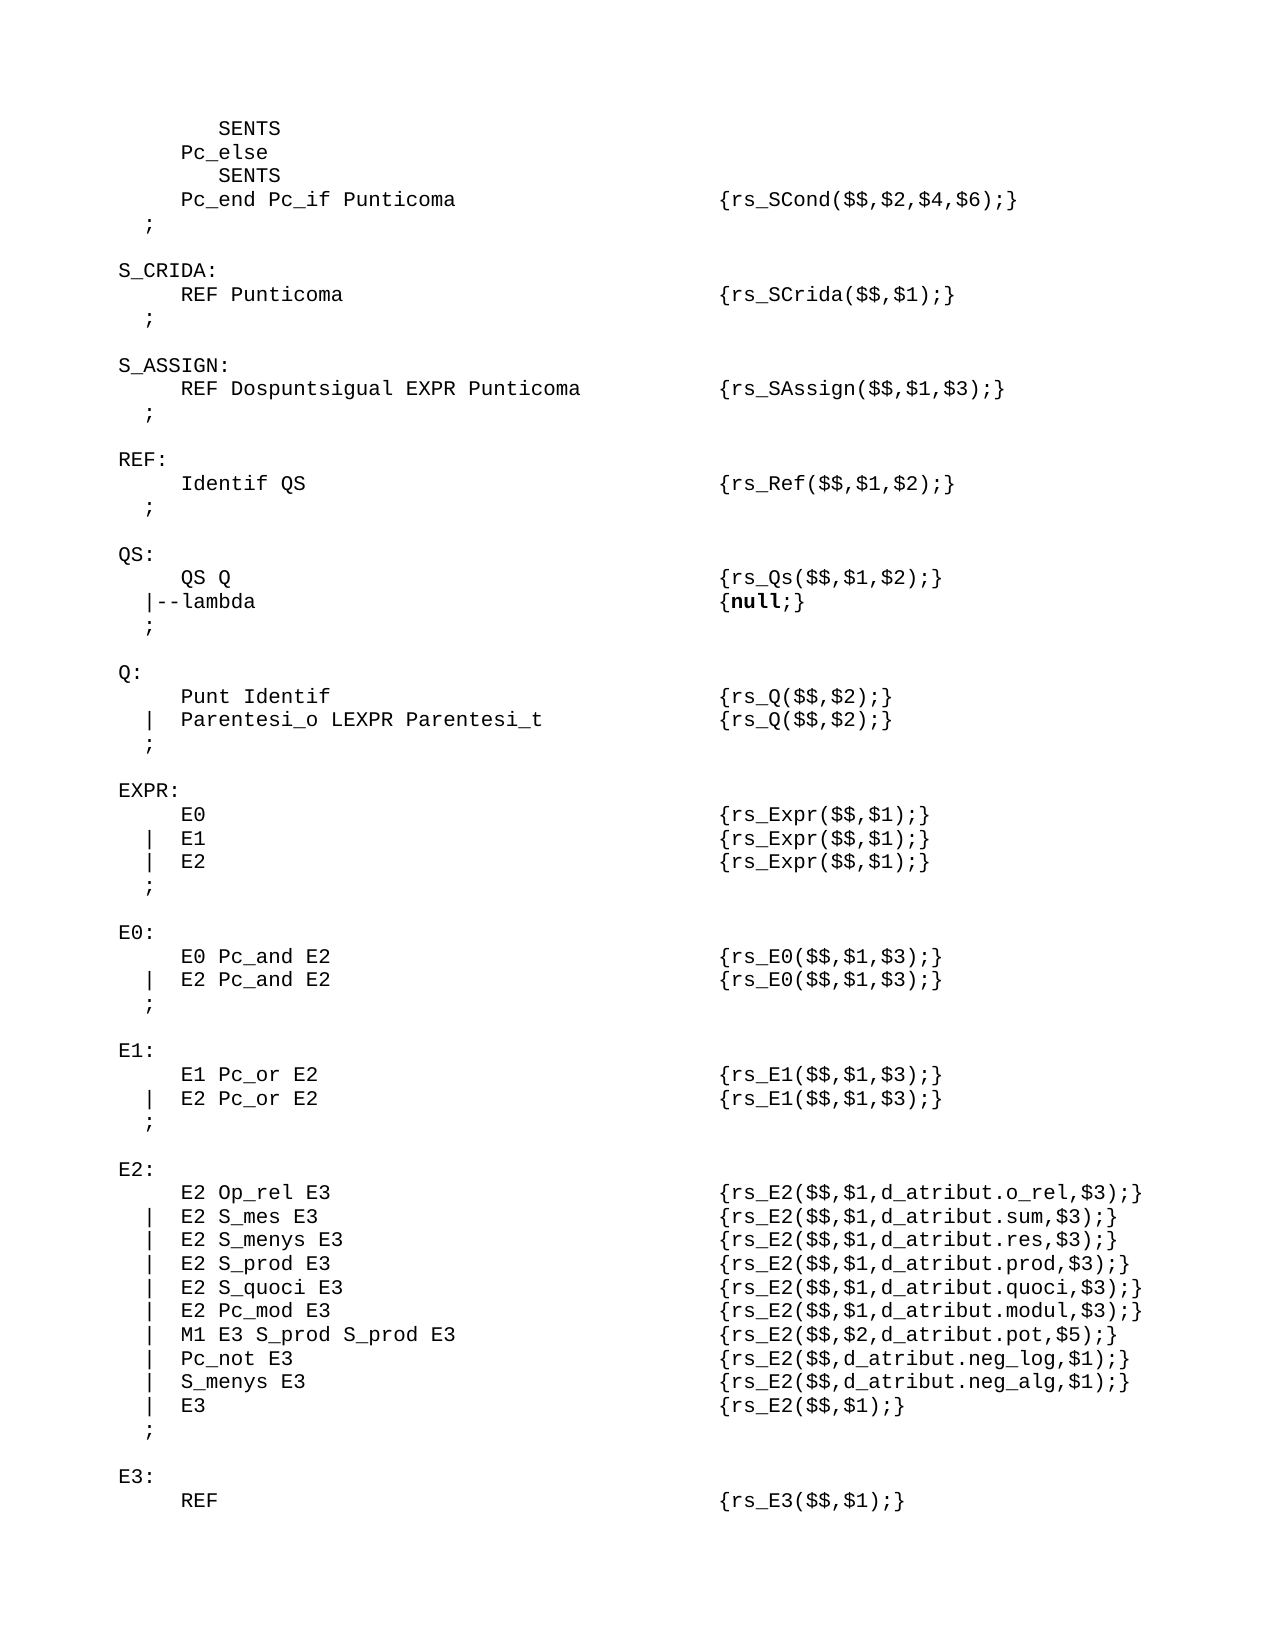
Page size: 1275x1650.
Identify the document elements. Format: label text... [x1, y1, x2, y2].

text Pc_end Pc_if Punticoma {rs_SCond($$,$2,$4,$6);} [118, 189, 1157, 213]
text | E2 Pc_mod E3 {rs_E2($$,$1,d_atribut.modul,$3);} [118, 1300, 1157, 1324]
text QS: [118, 544, 1157, 567]
text | E2 S_mes E3 {rs_E2($$,$1,d_atribut.sum,$3);} [118, 1206, 1157, 1229]
text E1 Pc_or E2 {rs_E1($$,$1,$3);} [118, 1064, 1157, 1088]
text | E2 Pc_or E2 {rs_E1($$,$1,$3);} [118, 1088, 1157, 1111]
text REF Dospuntsigual EXPR Punticoma {rs_SAssign($$,$1,$3);} [118, 378, 1157, 402]
text S_CRIDA: [118, 260, 1157, 284]
text EXPR: [118, 780, 1157, 804]
text SENTS [118, 165, 1157, 189]
text ; [118, 993, 1157, 1017]
text E3: [118, 1466, 1157, 1489]
text Punt Identif {rs_Q($$,$2);} [118, 686, 1157, 709]
text ; [118, 496, 1157, 520]
text | E2 S_quoci E3 {rs_E2($$,$1,d_atribut.quoci,$3);} [118, 1277, 1157, 1300]
text | Pc_not E3 {rs_E2($$,d_atribut.neg_log,$1);} [118, 1348, 1157, 1371]
text |--lambda {null;} [118, 591, 1157, 615]
text | E2 {rs_Expr($$,$1);} [118, 851, 1157, 875]
text Identif QS {rs_Ref($$,$1,$2);} [118, 473, 1157, 496]
text | E2 S_prod E3 {rs_E2($$,$1,d_atribut.prod,$3);} [118, 1253, 1157, 1277]
text E2 Op_rel E3 {rs_E2($$,$1,d_atribut.o_rel,$3);} [118, 1182, 1157, 1206]
text ; [118, 1419, 1157, 1442]
text | M1 E3 S_prod S_prod E3 {rs_E2($$,$2,d_atribut.pot,$5);} [118, 1324, 1157, 1348]
text REF Punticoma {rs_SCrida($$,$1);} [118, 284, 1157, 307]
text E0 {rs_Expr($$,$1);} [118, 804, 1157, 827]
text ; [118, 402, 1157, 426]
text ; [118, 875, 1157, 898]
text ; [118, 307, 1157, 331]
text | E3 {rs_E2($$,$1);} [118, 1395, 1157, 1419]
text | E1 {rs_Expr($$,$1);} [118, 827, 1157, 851]
text E2: [118, 1158, 1157, 1182]
text REF: [118, 449, 1157, 473]
text SENTS [118, 118, 1157, 142]
text Pc_else [118, 142, 1157, 165]
text ; [118, 733, 1157, 757]
text REF {rs_E3($$,$1);} [118, 1489, 1157, 1513]
text ; [118, 1111, 1157, 1135]
text E0 Pc_and E2 {rs_E0($$,$1,$3);} [118, 946, 1157, 969]
text E0: [118, 922, 1157, 946]
text | E2 Pc_and E2 {rs_E0($$,$1,$3);} [118, 969, 1157, 993]
text | S_menys E3 {rs_E2($$,d_atribut.neg_alg,$1);} [118, 1371, 1157, 1395]
text ; [118, 615, 1157, 638]
text E1: [118, 1040, 1157, 1064]
text QS Q {rs_Qs($$,$1,$2);} [118, 567, 1157, 591]
text ; [118, 213, 1157, 236]
text | Parentesi_o LEXPR Parentesi_t {rs_Q($$,$2);} [118, 709, 1157, 733]
text S_ASSIGN: [118, 354, 1157, 378]
text | E2 S_menys E3 {rs_E2($$,$1,d_atribut.res,$3);} [118, 1229, 1157, 1253]
text Q: [118, 662, 1157, 686]
